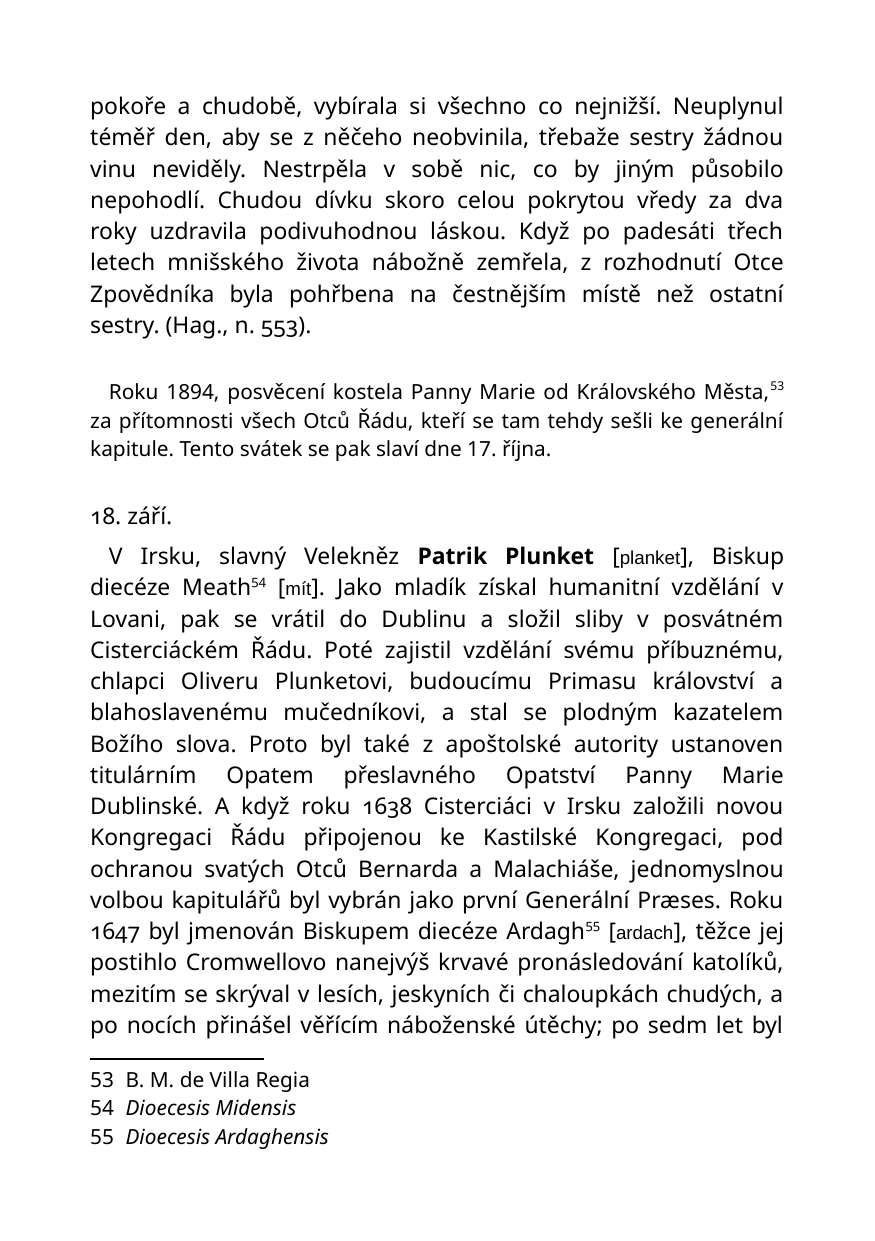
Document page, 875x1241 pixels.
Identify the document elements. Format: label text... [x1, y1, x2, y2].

text Roku 1894, posvěcení kostela Panny Marie od Královského Města, za přítomnosti všech Otců Řádu, kteří se tam tehdy sešli ke generální kapitule. Tento svátek se pak slaví dne 17. října. [90, 377, 784, 463]
text B. M. de Villa Regia [90, 1065, 784, 1093]
text Dioecesis Ardaghensis [90, 1122, 784, 1150]
text pokoře a chudobě, vybírala si všechno co nejnižší. Neuplynul téměř den, aby se z něčeho neobvinila, třebaže sestry žádnou vinu neviděly. Nestrpěla v sobě nic, co by jiným působilo nepohodlí. Chudou dívku skoro celou pokrytou vředy za dva roky uzdravila podivuhodnou láskou. Když po padesáti třech letech mnišského života nábožně zemřela, z rozhodnutí Otce Zpovědníka byla pohřbena na čestnějším místě než ostatní sestry. (Hag., n. 553). [90, 90, 784, 340]
text 18. září. [90, 500, 784, 531]
text Dioecesis Midensis [90, 1093, 784, 1122]
text V Irsku, slavný Velekněz Patrik Plunket [planket], Biskup diecéze Meath [mít]. Jako mladík získal humanitní vzdělání v Lovani, pak se vrátil do Dublinu a složil sliby v posvátném Cisterciáckém Řádu. Poté zajistil vzdělání svému příbuznému, chlapci Oliveru Plunketovi, budoucímu Primasu království a blahoslavenému mučedníkovi, a stal se plodným kazatelem Božího slova. Proto byl také z apoštolské autority ustanoven titulárním Opatem přeslavného Opatství Panny Marie Dublinské. A když roku 1638 Cisterciáci v Irsku založili novou Kongregaci Řádu připojenou ke Kastilské Kongregaci, pod ochranou svatých Otců Bernarda a Malachiáše, jednomyslnou volbou kapitulářů byl vybrán jako první Generální Præses. Roku 1647 byl jmenován Biskupem diecéze Ardagh [ardach], těžce jej postihlo Cromwellovo nanejvýš krvavé pronásledování katolíků, mezitím se skrýval v lesích, jeskyních či chaloupkách chudých, a po nocích přinášel věřícím náboženské útěchy; po sedm let byl [90, 540, 784, 1040]
